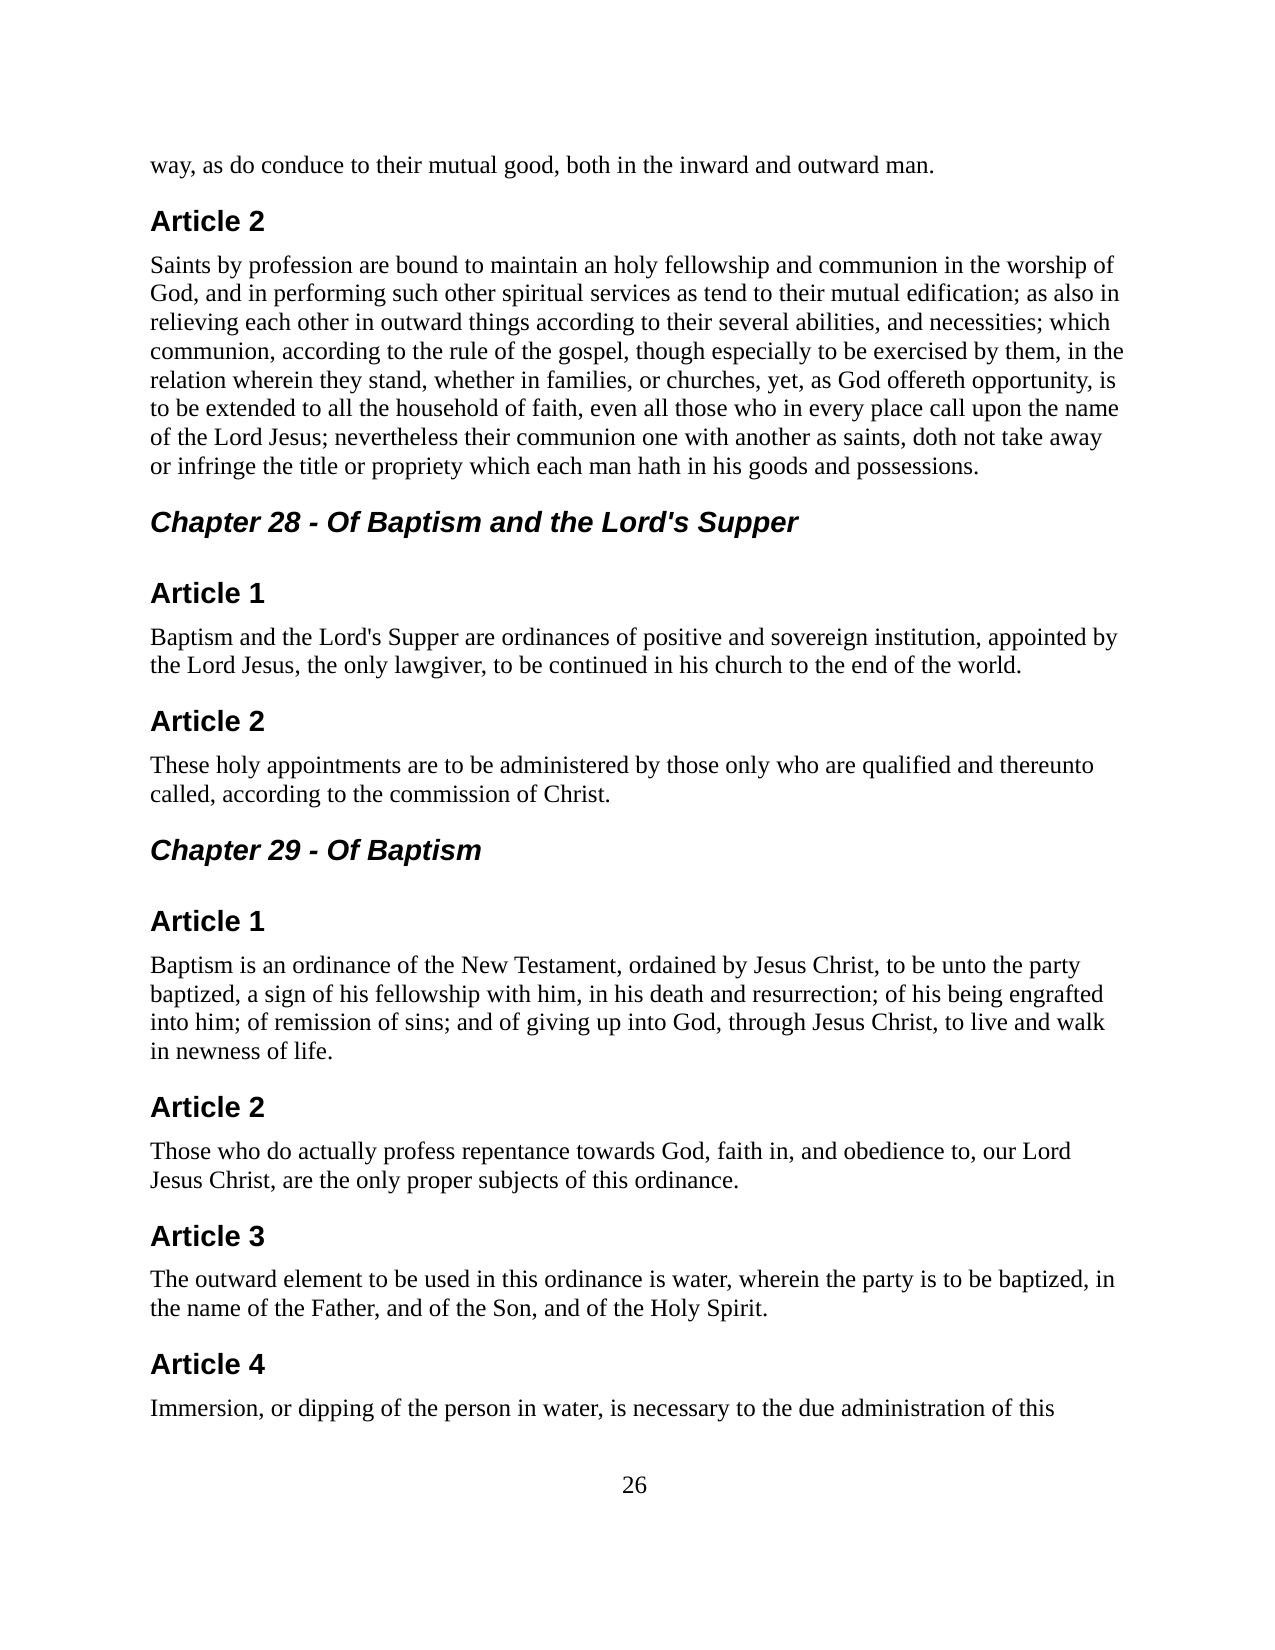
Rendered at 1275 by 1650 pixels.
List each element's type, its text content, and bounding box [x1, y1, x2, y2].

subtitle Article 4 [150, 1347, 1125, 1381]
subtitle Article 2 [150, 1090, 1125, 1123]
subtitle Chapter 29 - Of Baptism [150, 833, 1125, 866]
subtitle Article 2 [150, 204, 1125, 237]
text Baptism is an ordinance of the New Testament, ordained by Jesus Christ, to be unto the party baptized, a sign of his fellowship with him, in his death and resurrection; of his being engrafted into him; of remission of sins; and of giving up into God, through Jesus Christ, to live and walk in newness of life. [150, 950, 1125, 1065]
text Saints by profession are bound to maintain an holy fellowship and communion in the worship of God, and in performing such other spiritual services as tend to their mutual edification; as also in relieving each other in outward things according to their several abilities, and necessities; which communion, according to the rule of the gospel, though especially to be exercised by them, in the relation wherein they stand, whether in families, or churches, yet, as God offereth opportunity, is to be extended to all the household of faith, even all those who in every place call upon the name of the Lord Jesus; nevertheless their communion one with another as saints, doth not take away or infringe the title or propriety which each man hath in his goods and possessions. [150, 250, 1125, 480]
text The outward element to be used in this ordinance is water, wherein the party is to be baptized, in the name of the Father, and of the Son, and of the Holy Spirit. [150, 1264, 1125, 1322]
subtitle Article 2 [150, 704, 1125, 738]
text These holy appointments are to be administered by those only who are qualified and thereunto called, according to the commission of Christ. [150, 750, 1125, 808]
text way, as do conduce to their mutual good, both in the inward and outward man. [150, 150, 1125, 179]
text Those who do actually profess repentance towards God, faith in, and obedience to, our Lord Jesus Christ, are the only proper subjects of this ordinance. [150, 1136, 1125, 1193]
subtitle Chapter 28 - Of Baptism and the Lord's Supper [150, 505, 1125, 538]
text Baptism and the Lord's Supper are ordinances of positive and sovereign institution, appointed by the Lord Jesus, the only lawgiver, to be continued in his church to the end of the world. [150, 622, 1125, 679]
subtitle Article 1 [150, 904, 1125, 937]
subtitle Article 1 [150, 576, 1125, 609]
text Immersion, or dipping of the person in water, is necessary to the due administration of this [150, 1393, 1125, 1422]
subtitle Article 3 [150, 1218, 1125, 1252]
